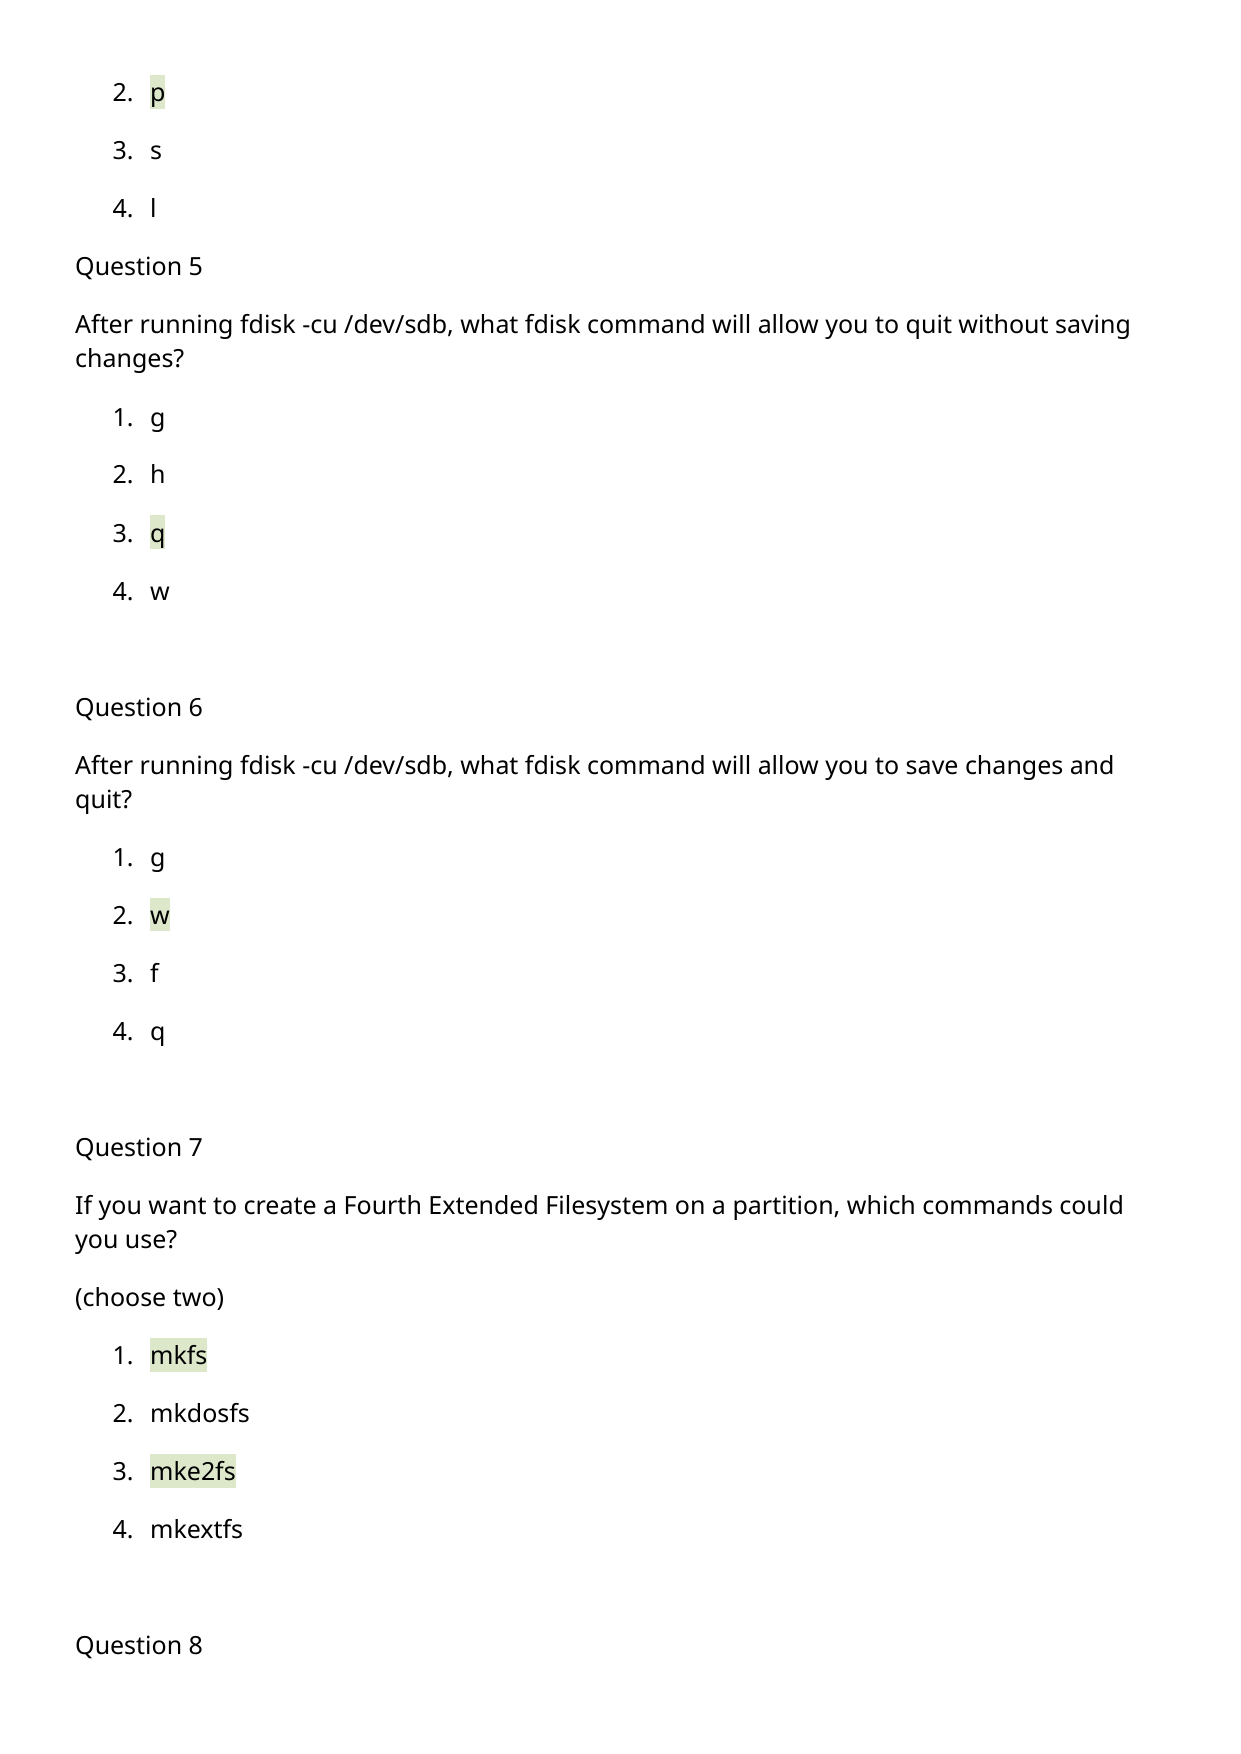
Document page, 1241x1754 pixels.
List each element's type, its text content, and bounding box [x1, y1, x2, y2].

text Question 6 [75, 689, 1165, 723]
list l [112, 191, 1165, 225]
text Question 7 [75, 1129, 1165, 1163]
list s [112, 133, 1165, 167]
text After running fdisk -cu /dev/sdb, what fdisk command will allow you to quit without saving changes? [75, 307, 1165, 375]
text If you want to create a Fourth Extended Filesystem on a partition, which commands could you use? [75, 1187, 1165, 1256]
text (choose two) [75, 1279, 1165, 1314]
list p [112, 75, 1165, 109]
list q [112, 515, 1165, 549]
text After running fdisk -cu /dev/sdb, what fdisk command will allow you to save changes and quit? [75, 747, 1165, 815]
list mkextfs [112, 1512, 1165, 1546]
list mkfs [112, 1338, 1165, 1372]
list g [112, 839, 1165, 873]
list w [112, 897, 1165, 931]
list q [112, 1013, 1165, 1047]
text Question 5 [75, 249, 1165, 283]
list h [112, 457, 1165, 491]
list g [112, 399, 1165, 433]
list f [112, 955, 1165, 989]
list mkdosfs [112, 1396, 1165, 1430]
list w [112, 573, 1165, 607]
text Question 8 [75, 1628, 1165, 1662]
list mke2fs [112, 1454, 1165, 1488]
